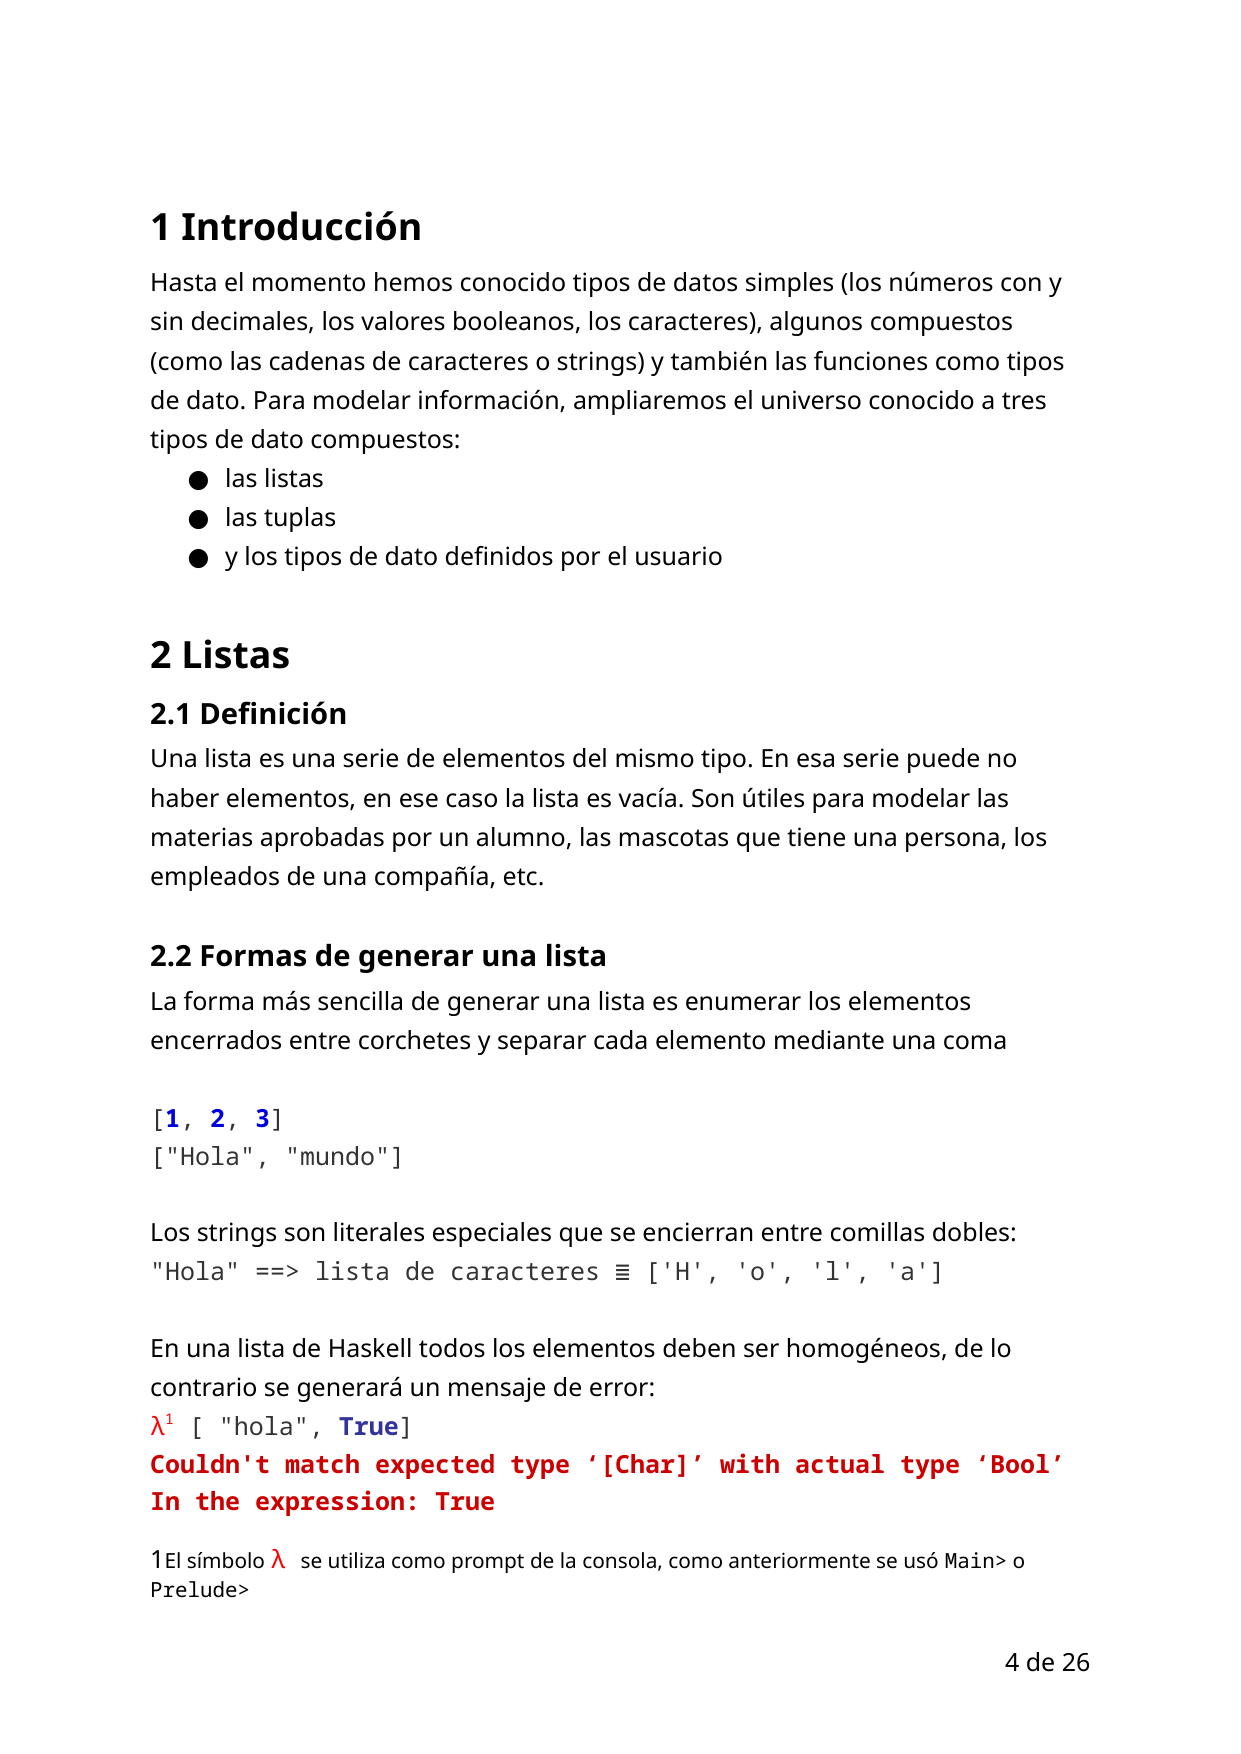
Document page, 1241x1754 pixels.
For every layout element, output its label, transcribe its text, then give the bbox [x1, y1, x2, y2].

text "Hola" ==> lista de caracteres ≣ ['H', 'o', 'l', 'a'] [150, 1254, 1090, 1288]
text El símbolo λ se utiliza como prompt de la consola, como anteriormente se usó Main> o Prelude> [150, 1541, 1090, 1604]
text La forma más sencilla de generar una lista es enumerar los elementos encerrados entre corchetes y separar cada elemento mediante una coma [150, 983, 1090, 1057]
subtitle 2 Listas [150, 628, 1090, 679]
text Una lista es una serie de elementos del mismo tipo. En esa serie puede no haber elementos, en ese caso la lista es vacía. Son útiles para modelar las materias aprobadas por un alumno, las mascotas que tiene una persona, los empleados de una compañía, etc. [150, 741, 1090, 893]
subtitle 1 Introducción [150, 200, 1090, 251]
list y los tipos de dato definidos por el usuario [187, 539, 1090, 573]
list las listas [187, 461, 1090, 495]
subtitle 2.2 Formas de generar una lista [150, 935, 1090, 975]
text Los strings son literales especiales que se encierran entre comillas dobles: [150, 1215, 1090, 1249]
subtitle 2.1 Definición [150, 693, 1090, 733]
text [1, 2, 3] ["Hola", "mundo"] [150, 1101, 1090, 1172]
text En una lista de Haskell todos los elementos deben ser homogéneos, de lo contrario se generará un mensaje de error: [150, 1331, 1090, 1404]
text λ [ "hola", True] Couldn't match expected type ‘[Char]’ with actual type ‘Bool’ In the expression: True [150, 1409, 1090, 1518]
text Hasta el momento hemos conocido tipos de datos simples (los números con y sin decimales, los valores booleanos, los caracteres), algunos compuestos (como las cadenas de caracteres o strings) y también las funciones como tipos de dato. Para modelar información, ampliaremos el universo conocido a tres tipos de dato compuestos: [150, 265, 1090, 456]
list las tuplas [187, 500, 1090, 534]
